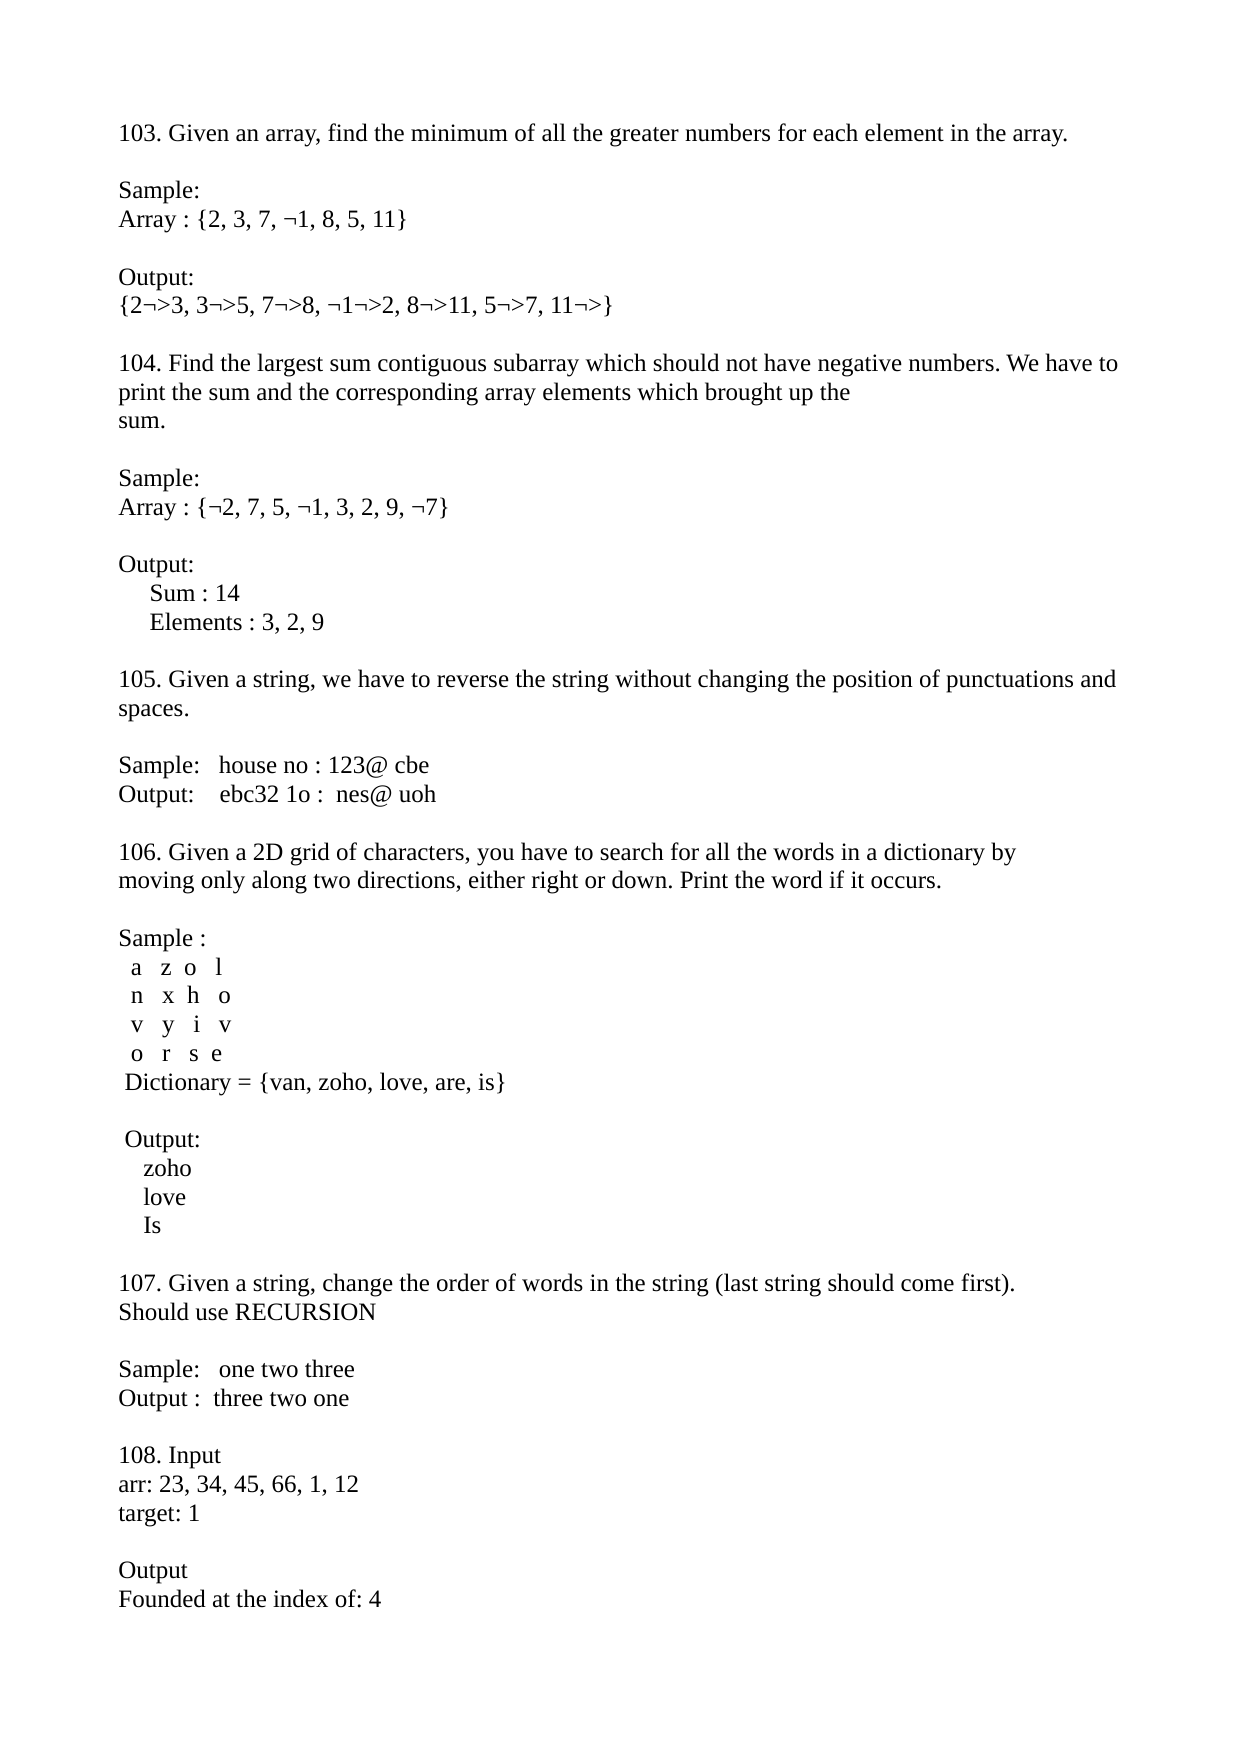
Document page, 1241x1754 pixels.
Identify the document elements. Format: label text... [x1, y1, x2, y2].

text Output: [118, 1124, 1122, 1153]
text Should use RECURSION [118, 1297, 1122, 1326]
text n x h o [118, 981, 1122, 1009]
text Sample: [118, 463, 1122, 492]
text Array : {¬2, 7, 5, ¬1, 3, 2, 9, ¬7} [118, 492, 1122, 521]
text zoho [118, 1153, 1122, 1182]
text target: 1 [118, 1498, 1122, 1527]
text sum. [118, 406, 1122, 434]
text 108. Input [118, 1441, 1122, 1469]
text Array : {2, 3, 7, ¬1, 8, 5, 11} [118, 204, 1122, 233]
text v y i v [118, 1009, 1122, 1038]
text {2¬>3, 3¬>5, 7¬>8, ¬1¬>2, 8¬>11, 5¬>7, 11¬>} [118, 291, 1122, 319]
text Elements : 3, 2, 9 [118, 607, 1122, 636]
text Sample: house no : 123@ cbe [118, 751, 1122, 779]
text 107. Given a string, change the order of words in the string (last string should come first). [118, 1268, 1122, 1297]
text Sample : [118, 923, 1122, 952]
text Sample: [118, 176, 1122, 204]
text Output [118, 1556, 1122, 1584]
text a z o l [118, 952, 1122, 981]
text Output : three two one [118, 1383, 1122, 1412]
text Dictionary = {van, zoho, love, are, is} [118, 1067, 1122, 1096]
text Output: ebc32 1o : nes@ uoh [118, 779, 1122, 808]
text o r s e [118, 1038, 1122, 1067]
text Sample: one two three [118, 1354, 1122, 1383]
text moving only along two directions, either right or down. Print the word if it occurs. [118, 866, 1122, 894]
text Sum : 14 [118, 578, 1122, 607]
text love [118, 1182, 1122, 1211]
text 105. Given a string, we have to reverse the string without changing the position of punctuations and spaces. [118, 664, 1122, 722]
text 104. Find the largest sum contiguous subarray which should not have negative numbers. We have to print the sum and the corresponding array elements which brought up the [118, 348, 1122, 406]
text 103. Given an array, find the minimum of all the greater numbers for each element in the array. [118, 118, 1122, 147]
text Output: [118, 262, 1122, 291]
text arr: 23, 34, 45, 66, 1, 12 [118, 1469, 1122, 1498]
text 106. Given a 2D grid of characters, you have to search for all the words in a dictionary by [118, 837, 1122, 866]
text Is [118, 1211, 1122, 1239]
text Output: [118, 549, 1122, 578]
text Founded at the index of: 4 [118, 1584, 1122, 1613]
